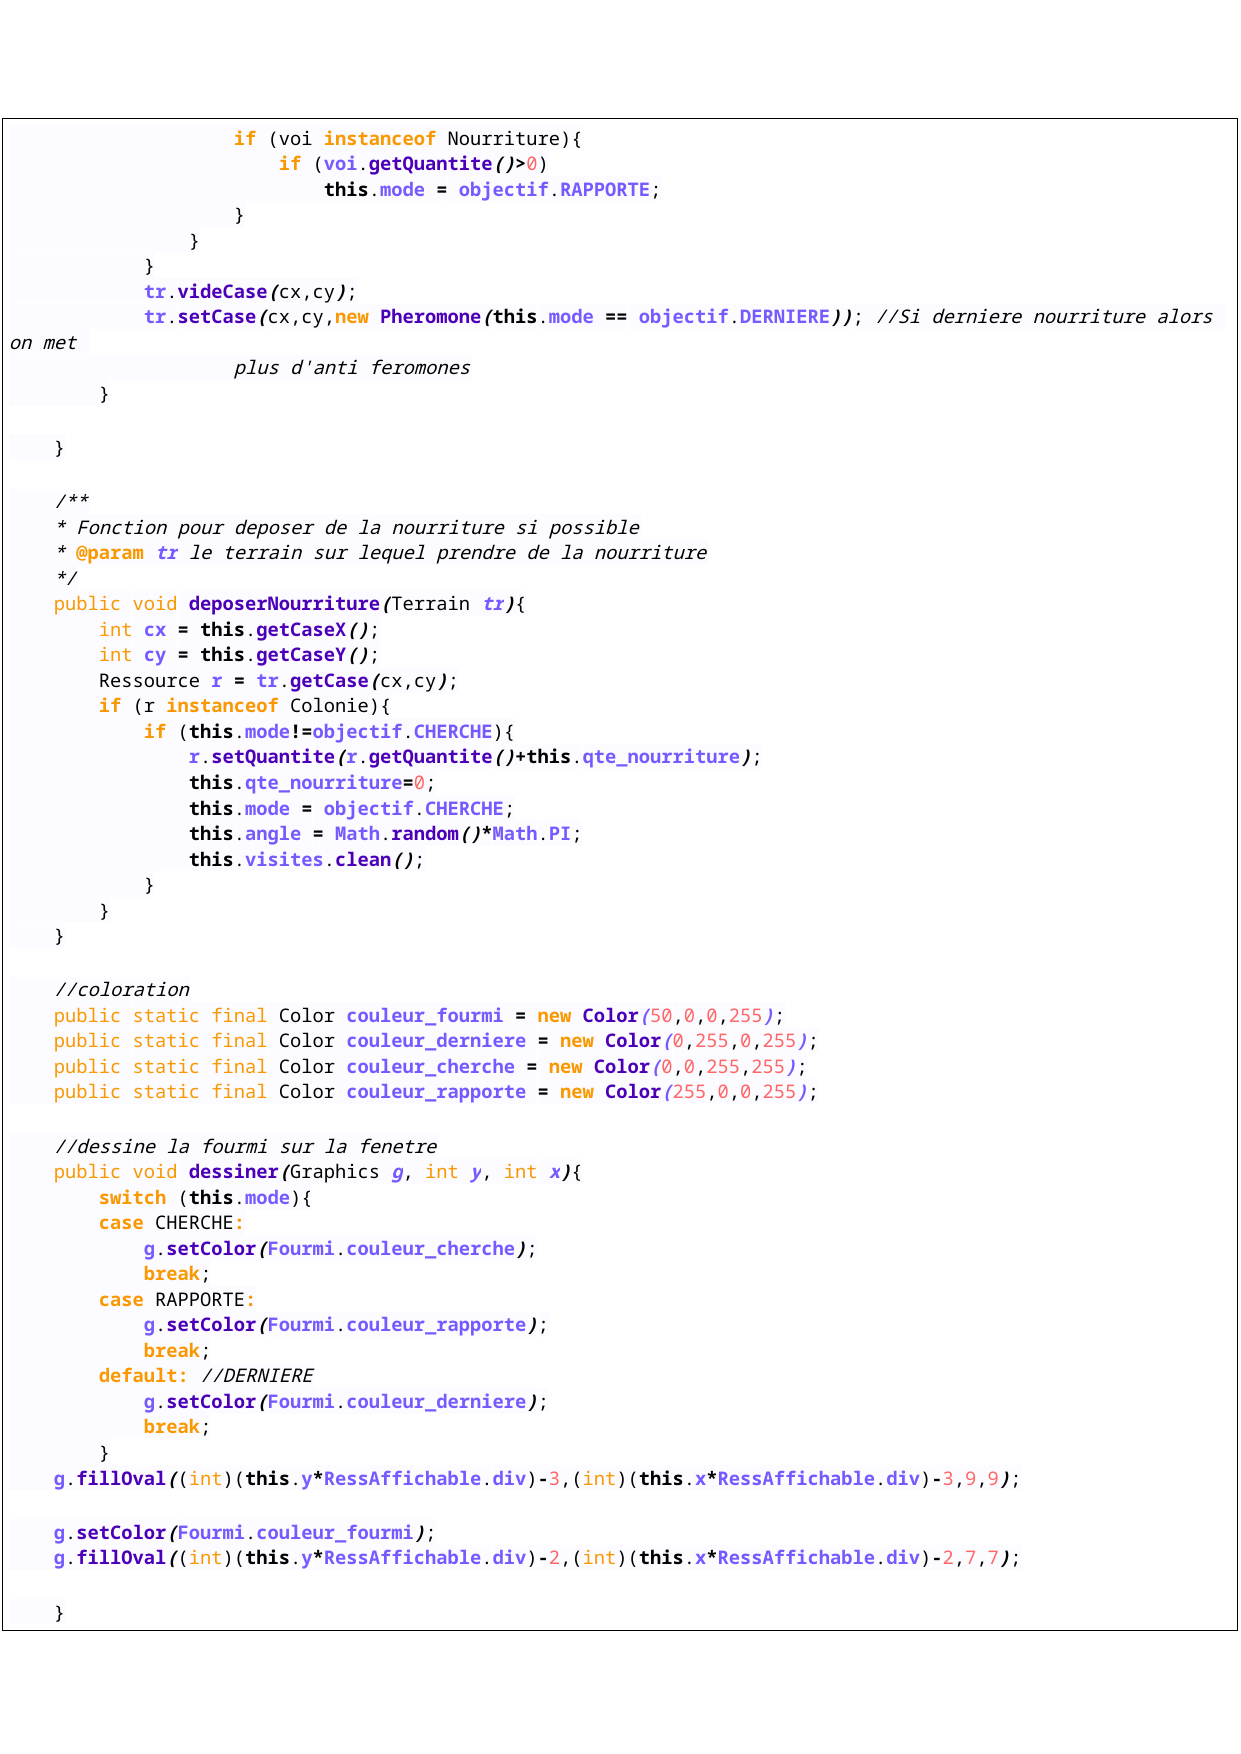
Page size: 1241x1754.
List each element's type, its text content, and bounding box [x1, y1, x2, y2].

table_header if (voi instanceof Nourriture){ if (voi.getQuantite()>0) this.mode = objectif.RAPPORTE; } } } tr.videCase(cx,cy); tr.setCase(cx,cy,new Pheromone(this.mode == objectif.DERNIERE)); //Si derniere nourriture alors on met plus d'anti feromones } } /** * Fonction pour deposer de la nourriture si possible * @param tr le terrain sur lequel prendre de la nourriture */ public void deposerNourriture(Terrain tr){ int cx = this.getCaseX(); int cy = this.getCaseY(); Ressource r = tr.getCase(cx,cy); if (r instanceof Colonie){ if (this.mode!=objectif.CHERCHE){ r.setQuantite(r.getQuantite()+this.qte_nourriture); this.qte_nourriture=0; this.mode = objectif.CHERCHE; this.angle = Math.random()*Math.PI; this.visites.clean(); } } } //coloration public static final Color couleur_fourmi = new Color(50,0,0,255); public static final Color couleur_derniere = new Color(0,255,0,255); public static final Color couleur_cherche = new Color(0,0,255,255); public static final Color couleur_rapporte = new Color(255,0,0,255); //dessine la fourmi sur la fenetre public void dessiner(Graphics g, int y, int x){ switch (this.mode){ case CHERCHE: g.setColor(Fourmi.couleur_cherche); break; case RAPPORTE: g.setColor(Fourmi.couleur_rapporte); break; default: //DERNIERE g.setColor(Fourmi.couleur_derniere); break; } g.fillOval((int)(this.y*RessAffichable.div)-3,(int)(this.x*RessAffichable.div)-3,9,9); g.setColor(Fourmi.couleur_fourmi); g.fillOval((int)(this.y*RessAffichable.div)-2,(int)(this.x*RessAffichable.div)-2,7,7); } [3, 119, 1237, 1630]
